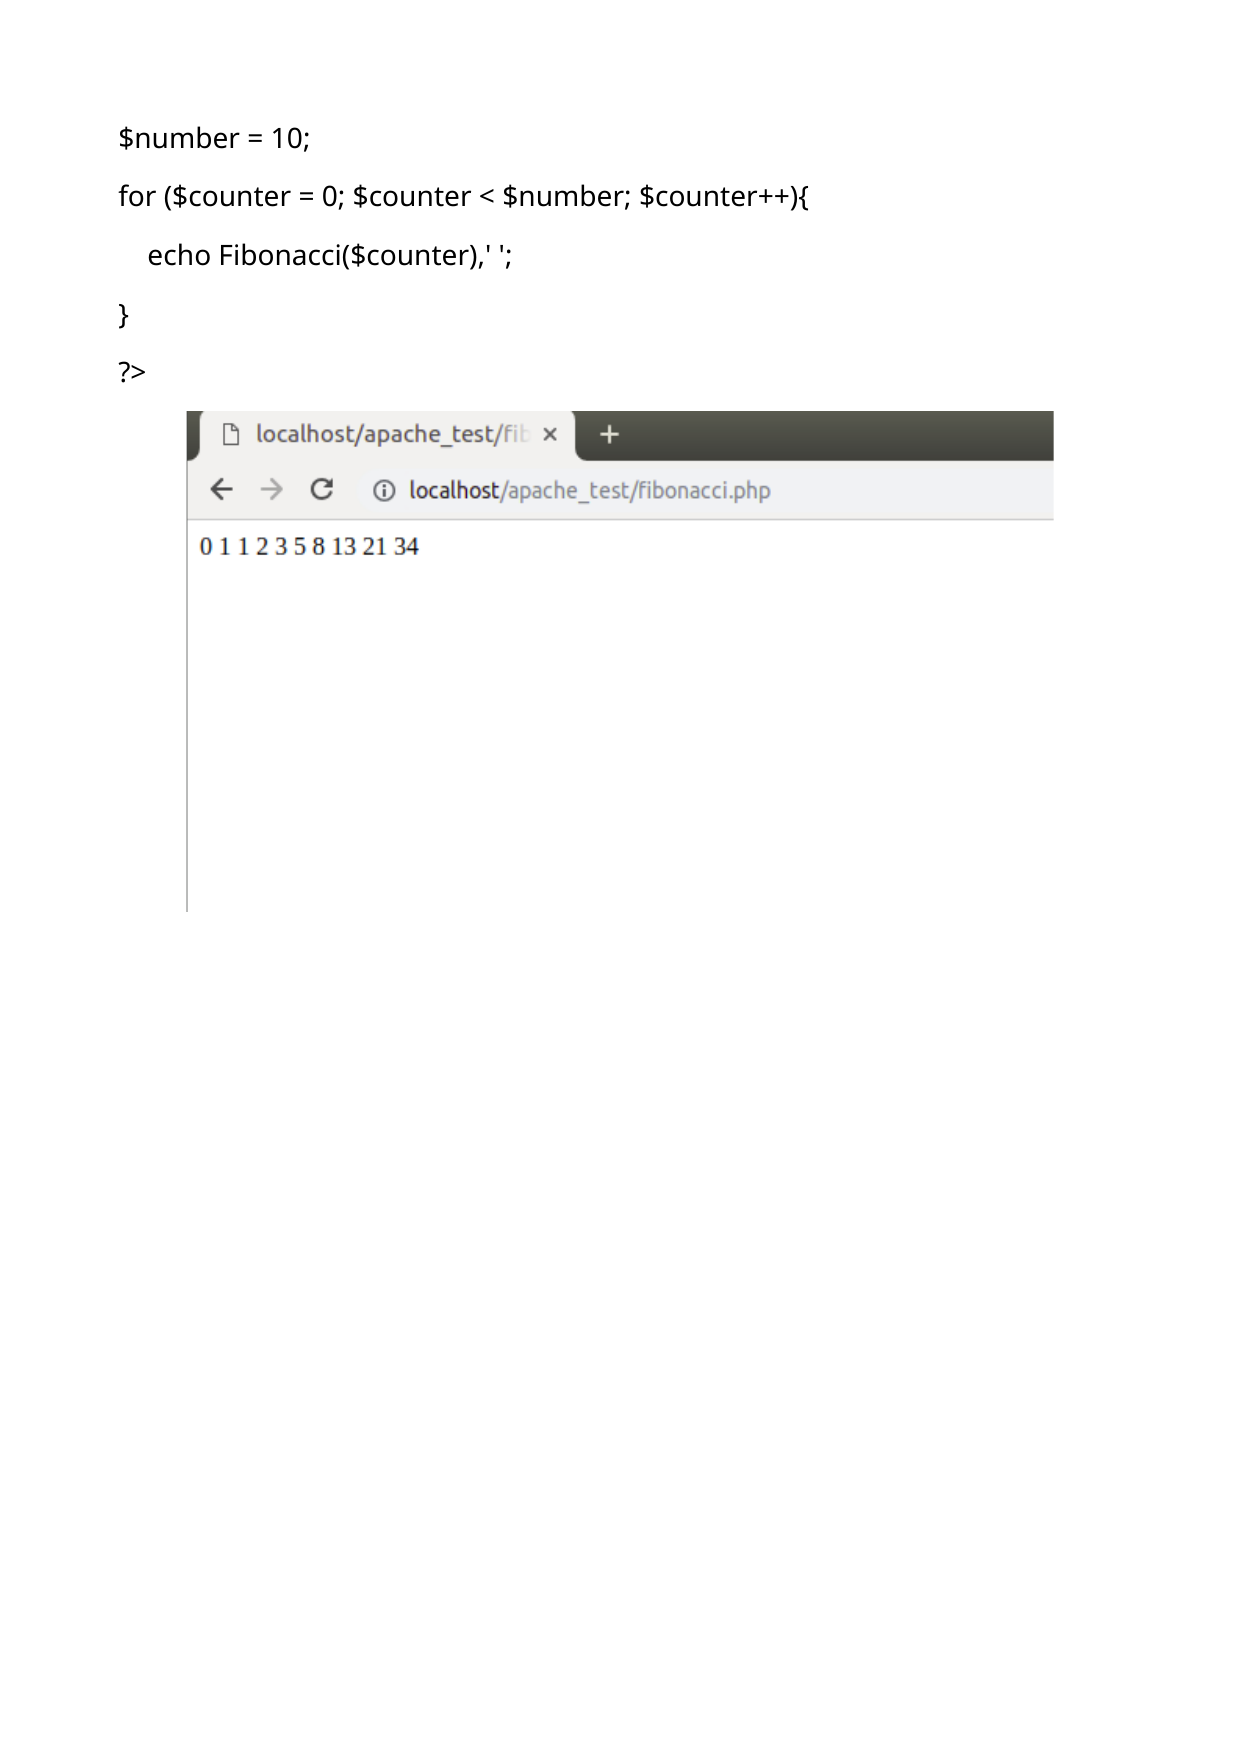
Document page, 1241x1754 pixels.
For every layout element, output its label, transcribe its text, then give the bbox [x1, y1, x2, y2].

text } [118, 294, 1122, 332]
text ?> [118, 353, 1122, 391]
text echo Fibonacci($counter),' '; [118, 235, 1122, 274]
text for ($counter = 0; $counter < $number; $counter++){ [118, 177, 1122, 215]
picture [186, 411, 1054, 912]
text $number = 10; [118, 118, 1122, 156]
